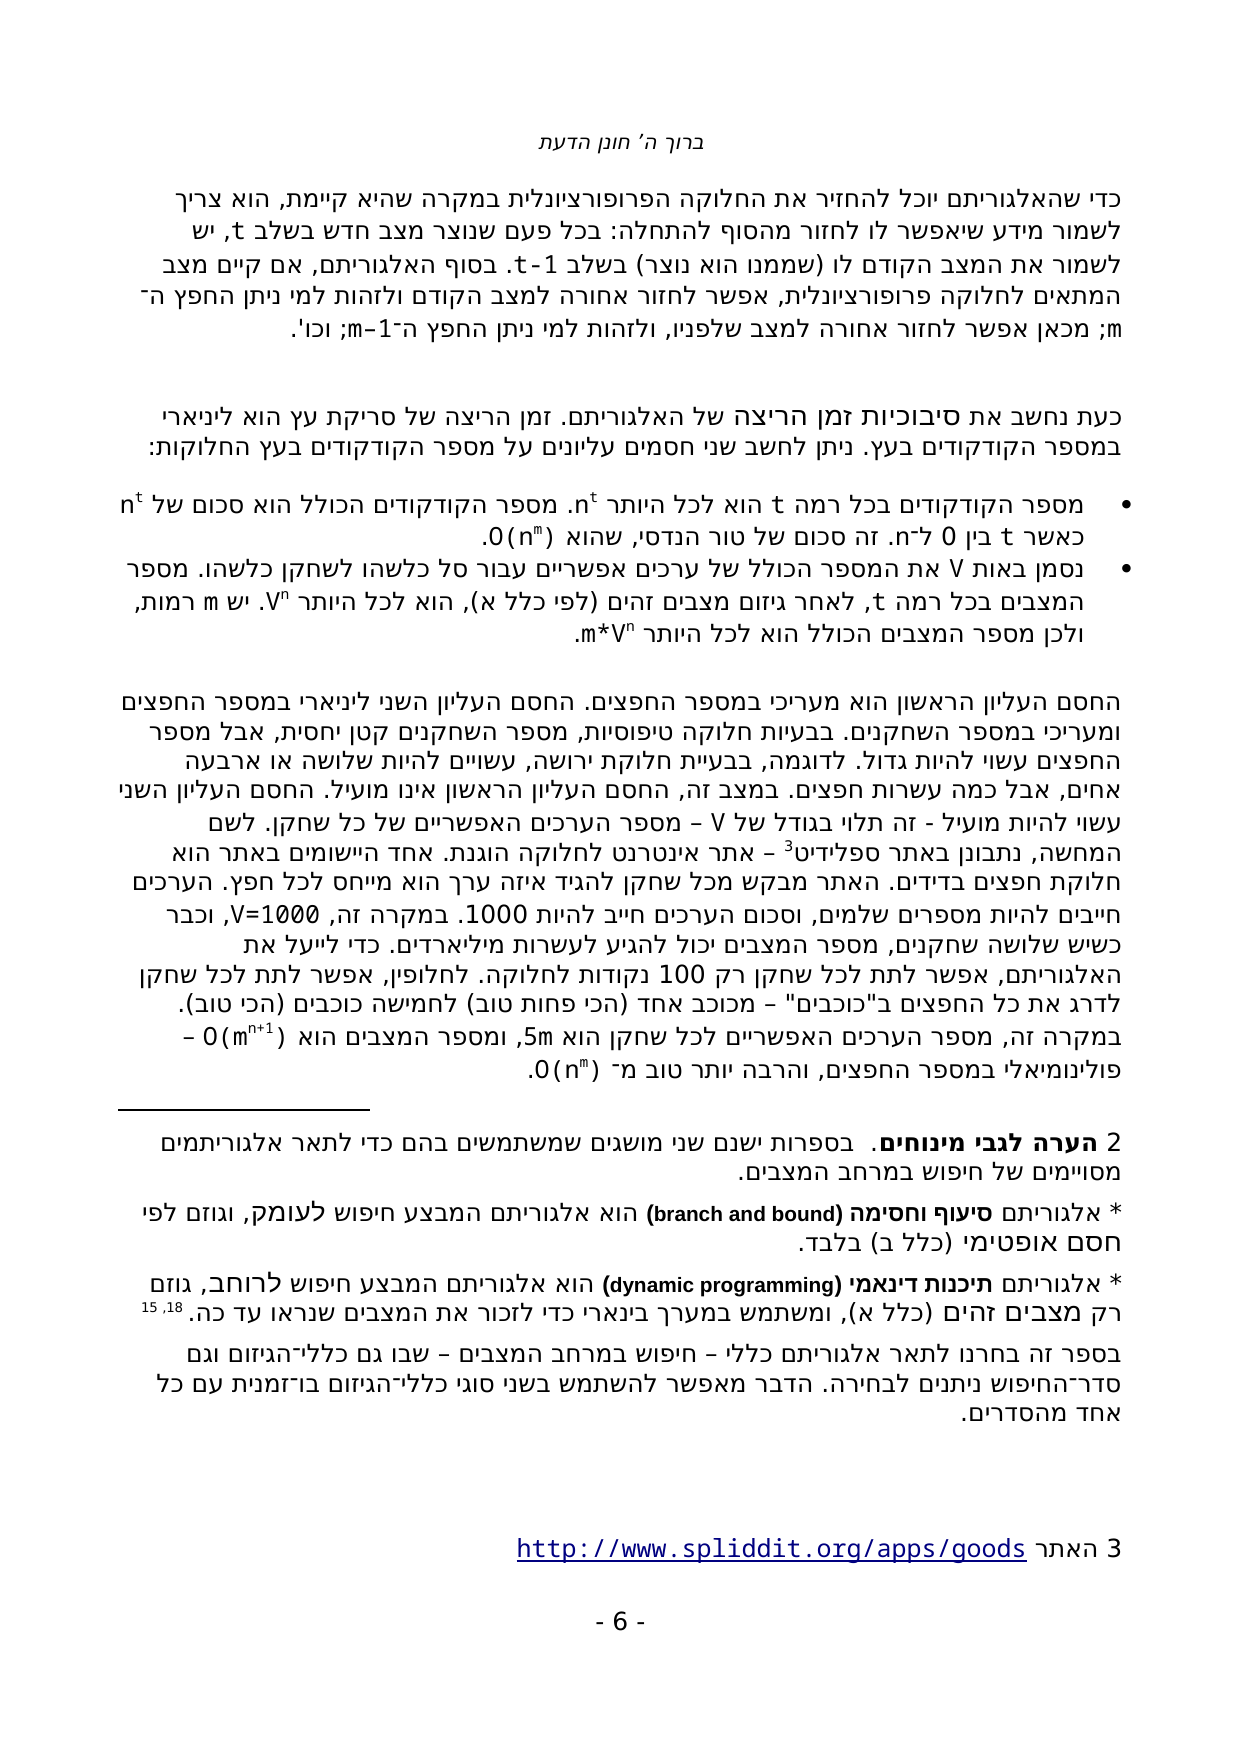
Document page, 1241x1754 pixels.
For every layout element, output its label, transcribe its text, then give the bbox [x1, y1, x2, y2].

list מספר הקודקודים בכל רמה t הוא לכל היותר nt. מספר הקודקודים הכולל הוא סכום של nt כאשר t בין 0 ל־n. זה סכום של טור הנדסי, שהוא O(nm). [118, 487, 1122, 552]
text החסם העליון הראשון הוא מעריכי במספר החפצים. החסם העליון השני ליניארי במספר החפצים ומעריכי במספר השחקנים. בבעיות חלוקה טיפוסיות, מספר השחקנים קטן יחסית, אבל מספר החפצים עשוי להיות גדול. לדוגמה, בבעיית חלוקת ירושה, עשויים להיות שלושה או ארבעה אחים, אבל כמה עשרות חפצים. במצב זה, החסם העליון הראשון אינו מועיל. החסם העליון השני עשוי להיות מועיל - זה תלוי בגודל של V – מספר הערכים האפשריים של כל שחקן. לשם המחשה, נתבונן באתר ספלידיט – אתר אינטרנט לחלוקה הוגנת. אחד היישומים באתר הוא חלוקת חפצים בדידים. האתר מבקש מכל שחקן להגיד איזה ערך הוא מייחס לכל חפץ. הערכים חייבים להיות מספרים שלמים, וסכום הערכים חייב להיות 1000. במקרה זה, V=1000, וכבר כשיש שלושה שחקנים, מספר המצבים יכול להגיע לעשרות מיליארדים. כדי לייעל את האלגוריתם, אפשר לתת לכל שחקן רק 100 נקודות לחלוקה. לחלופין, אפשר לתת לכל שחקן לדרג את כל החפצים ב"כוכבים" – מכוכב אחד (הכי פחות טוב) לחמישה כוכבים (הכי טוב). במקרה זה, מספר הערכים האפשריים לכל שחקן הוא 5m, ומספר המצבים הוא O(mn+1) – פולינומיאלי במספר החפצים, והרבה יותר טוב מ־ O(nm). [118, 687, 1122, 1086]
text האתר http://www.spliddit.org/apps/goods [118, 1531, 1122, 1565]
text * אלגוריתם תיכנות דינאמי (dynamic programming) הוא אלגוריתם המבצע חיפוש לרוחב, גוזם רק מצבים זהים (כלל א), ומשתמש במערך בינארי כדי לזכור את המצבים שנראו עד כה. 18, 15 [118, 1269, 1122, 1328]
list נסמן באות V את המספר הכולל של ערכים אפשריים עבור סל כלשהו לשחקן כלשהו. מספר המצבים בכל רמה t, לאחר גיזום מצבים זהים (לפי כלל א), הוא לכל היותר Vn. יש m רמות, ולכן מספר המצבים הכולל הוא לכל היותר m*Vn. [118, 552, 1122, 649]
text כעת נחשב את סיבוכיות זמן הריצה של האלגוריתם. זמן הריצה של סריקת עץ הוא ליניארי במספר הקודקודים בעץ. ניתן לחשב שני חסמים עליונים על מספר הקודקודים בעץ החלוקות: [118, 402, 1122, 461]
text כדי שהאלגוריתם יוכל להחזיר את החלוקה הפרופורציונלית במקרה שהיא קיימת, הוא צריך לשמור מידע שיאפשר לו לחזור מהסוף להתחלה: בכל פעם שנוצר מצב חדש בשלב t, יש לשמור את המצב הקודם לו (שממנו הוא נוצר) בשלב t-1. בסוף האלגוריתם, אם קיים מצב המתאים לחלוקה פרופורציונלית, אפשר לחזור אחורה למצב הקודם ולזהות למי ניתן החפץ ה־m; מכאן אפשר לחזור אחורה למצב שלפניו, ולזהות למי ניתן החפץ ה־m–1; וכו'. [118, 184, 1122, 344]
text * אלגוריתם סיעוף וחסימה (branch and bound) הוא אלגוריתם המבצע חיפוש לעומק, וגוזם לפי חסם אופטימי (כלל ב) בלבד. [118, 1198, 1122, 1257]
text בספר זה בחרנו לתאר אלגוריתם כללי – חיפוש במרחב המצבים – שבו גם כללי־הגיזום וגם סדר־החיפוש ניתנים לבחירה. הדבר מאפשר להשתמש בשני סוגי כללי־הגיזום בו־זמנית עם כל אחד מהסדרים. [118, 1339, 1122, 1427]
text הערה לגבי מינוחים. בספרות ישנם שני מושגים שמשתמשים בהם כדי לתאר אלגוריתמים מסויימים של חיפוש במרחב המצבים. [118, 1128, 1122, 1186]
